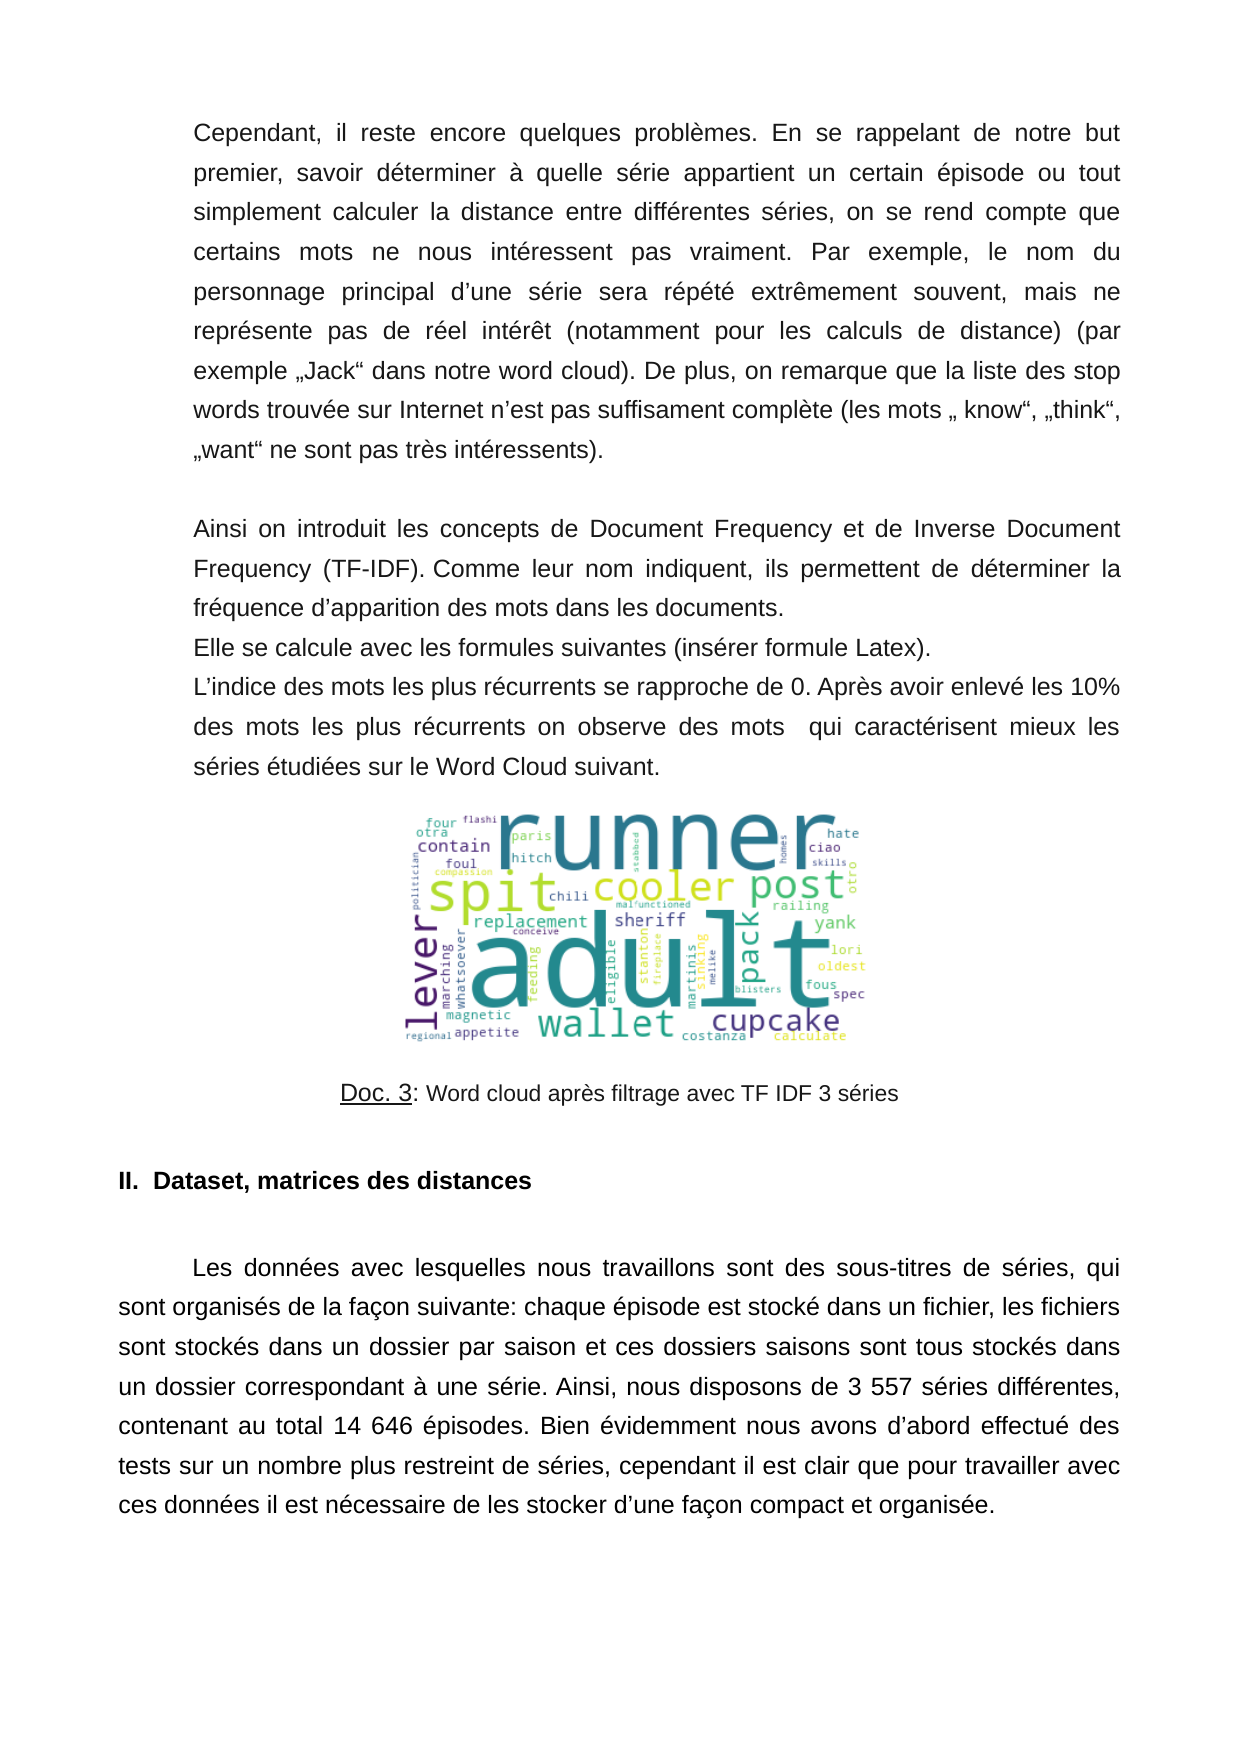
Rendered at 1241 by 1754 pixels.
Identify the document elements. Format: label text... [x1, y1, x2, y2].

text Les données avec lesquelles nous travaillons sont des sous-titres de séries, qui sont organisés de la façon suivante: chaque épisode est stocké dans un fichier, les fichiers sont stockés dans un dossier par saison et ces dossiers saisons sont tous stockés dans un dossier correspondant à une série. Ainsi, nous disposons de 3 557 séries différentes, contenant au total 14 646 épisodes. Bien évidemment nous avons d’abord effectué des tests sur un nombre plus restreint de séries, cependant il est clair que pour travailler avec ces données il est nécessaire de les stocker d’une façon compact et organisée. [118, 1253, 1122, 1519]
text Ainsi on introduit les concepts de Document Frequency et de Inverse Document Frequency (TF-IDF). Comme leur nom indiquent, ils permettent de déterminer la fréquence d’apparition des mots dans les documents. [193, 514, 1122, 622]
text Doc. 3: Word cloud après filtrage avec TF IDF 3 séries [193, 791, 1122, 1107]
text Elle se calcule avec les formules suivantes (insérer formule Latex). [193, 633, 1122, 661]
picture [361, 784, 893, 1057]
text Cependant, il reste encore quelques problèmes. En se rappelant de notre but premier, savoir déterminer à quelle série appartient un certain épisode ou tout simplement calculer la distance entre différentes séries, on se rend compte que certains mots ne nous intéressent pas vraiment. Par exemple, le nom du personnage principal d’une série sera répété extrêmement souvent, mais ne représente pas de réel intérêt (notamment pour les calculs de distance) (par exemple „Jack“ dans notre word cloud). De plus, on remarque que la liste des stop words trouvée sur Internet n’est pas suffisament complète (les mots „ know“, „think“, „want“ ne sont pas très intéressents). [193, 118, 1122, 463]
text L’indice des mots les plus récurrents se rapproche de 0. Après avoir enlevé les 10% des mots les plus récurrents on observe des mots qui caractérisent mieux les séries étudiées sur le Word Cloud suivant. [193, 672, 1122, 780]
text II. Dataset, matrices des distances [118, 1166, 1122, 1194]
